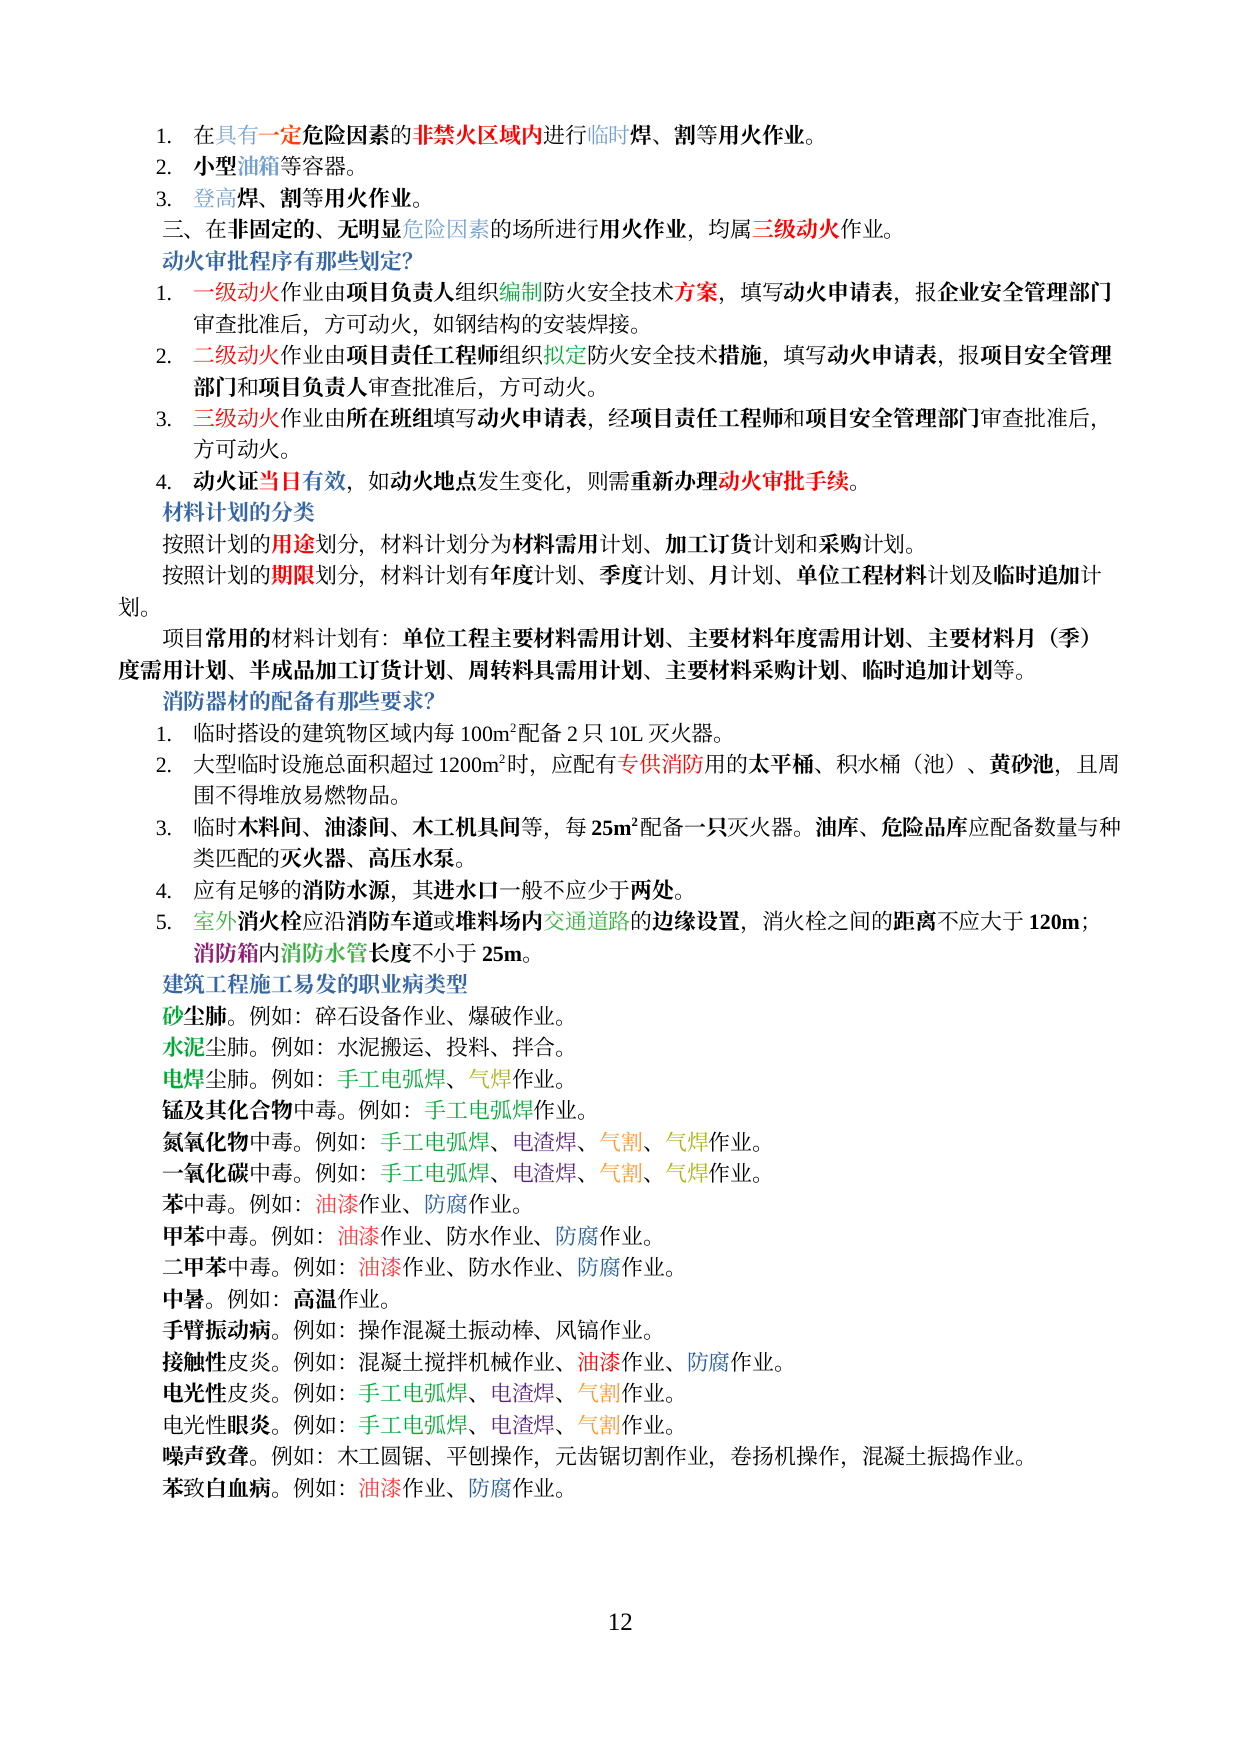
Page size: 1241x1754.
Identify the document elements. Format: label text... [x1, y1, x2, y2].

text 锰及其化合物中毒。例如：手工电弧焊作业。 [118, 1093, 1122, 1125]
list 动火证当日有效，如动火地点发生变化，则需重新办理动火审批手续。 [156, 464, 1122, 496]
text 手臂振动病。例如：操作混凝土振动棒、风镐作业。 [118, 1313, 1122, 1345]
text 二甲苯中毒。例如：油漆作业、防水作业、防腐作业。 [118, 1251, 1122, 1282]
text 中暑。例如：高温作业。 [118, 1282, 1122, 1313]
text 苯致白血病。例如：油漆作业、防腐作业。 [118, 1471, 1122, 1502]
text 噪声致聋。例如：木工圆锯、平刨操作，元齿锯切割作业，卷扬机操作，混凝土振捣作业。 [118, 1439, 1122, 1471]
text 电焊尘肺。例如：手工电弧焊、气焊作业。 [118, 1062, 1122, 1093]
list 三级动火作业由所在班组填写动火申请表，经项目责任工程师和项目安全管理部门审查批准后，方可动火。 [156, 401, 1122, 464]
text 按照计划的期限划分，材料计划有年度计划、季度计划、月计划、单位工程材料计划及临时追加计划。 [118, 558, 1122, 621]
subtitle 建筑工程施工易发的职业病类型 [118, 967, 1122, 999]
text 按照计划的用途划分，材料计划分为材料需用计划、加工订货计划和采购计划。 [118, 527, 1122, 558]
text 甲苯中毒。例如：油漆作业、防水作业、防腐作业。 [118, 1219, 1122, 1251]
text 电光性眼炎。例如：手工电弧焊、电渣焊、气割作业。 [118, 1408, 1122, 1439]
list 大型临时设施总面积超过1200m2时，应配有专供消防用的太平桶、积水桶（池）、黄砂池，且周围不得堆放易燃物品。 [156, 747, 1122, 810]
list 应有足够的消防水源，其进水口一般不应少于两处。 [156, 873, 1122, 904]
list 临时搭设的建筑物区域内每100m2配备2只10L灭火器。 [156, 716, 1122, 747]
list 临时木料间、油漆间、木工机具间等，每25m2配备一只灭火器。油库、危险品库应配备数量与种类匹配的灭火器、高压水泵。 [156, 810, 1122, 873]
subtitle 动火审批程序有那些划定？ [118, 244, 1122, 275]
list 在具有一定危险因素的非禁火区域内进行临时焊、割等用火作业。 [156, 118, 1122, 149]
text 三、在非固定的、无明显危险因素的场所进行用火作业，均属三级动火作业。 [118, 212, 1122, 244]
subtitle 消防器材的配备有那些要求？ [118, 684, 1122, 716]
list 登高焊、割等用火作业。 [156, 181, 1122, 212]
text 一氧化碳中毒。例如：手工电弧焊、电渣焊、气割、气焊作业。 [118, 1156, 1122, 1188]
list 二级动火作业由项目责任工程师组织拟定防火安全技术措施，填写动火申请表，报项目安全管理部门和项目负责人审查批准后，方可动火。 [156, 338, 1122, 401]
text 砂尘肺。例如：碎石设备作业、爆破作业。 [118, 999, 1122, 1030]
text 水泥尘肺。例如：水泥搬运、投料、拌合。 [118, 1030, 1122, 1062]
text 项目常用的材料计划有：单位工程主要材料需用计划、主要材料年度需用计划、主要材料月（季）度需用计划、半成品加工订货计划、周转料具需用计划、主要材料采购计划、临时追加计划等。 [118, 621, 1122, 684]
list 一级动火作业由项目负责人组织编制防火安全技术方案，填写动火申请表，报企业安全管理部门审查批准后，方可动火，如钢结构的安装焊接。 [156, 275, 1122, 338]
text 苯中毒。例如：油漆作业、防腐作业。 [118, 1188, 1122, 1219]
text 接触性皮炎。例如：混凝土搅拌机械作业、油漆作业、防腐作业。 [118, 1345, 1122, 1376]
text 电光性皮炎。例如：手工电弧焊、电渣焊、气割作业。 [118, 1376, 1122, 1408]
subtitle 材料计划的分类 [118, 496, 1122, 527]
list 室外消火栓应沿消防车道或堆料场内交通道路的边缘设置，消火栓之间的距离不应大于120m；消防箱内消防水管长度不小于25m。 [156, 904, 1122, 967]
list 小型油箱等容器。 [156, 149, 1122, 181]
text 氮氧化物中毒。例如：手工电弧焊、电渣焊、气割、气焊作业。 [118, 1125, 1122, 1156]
